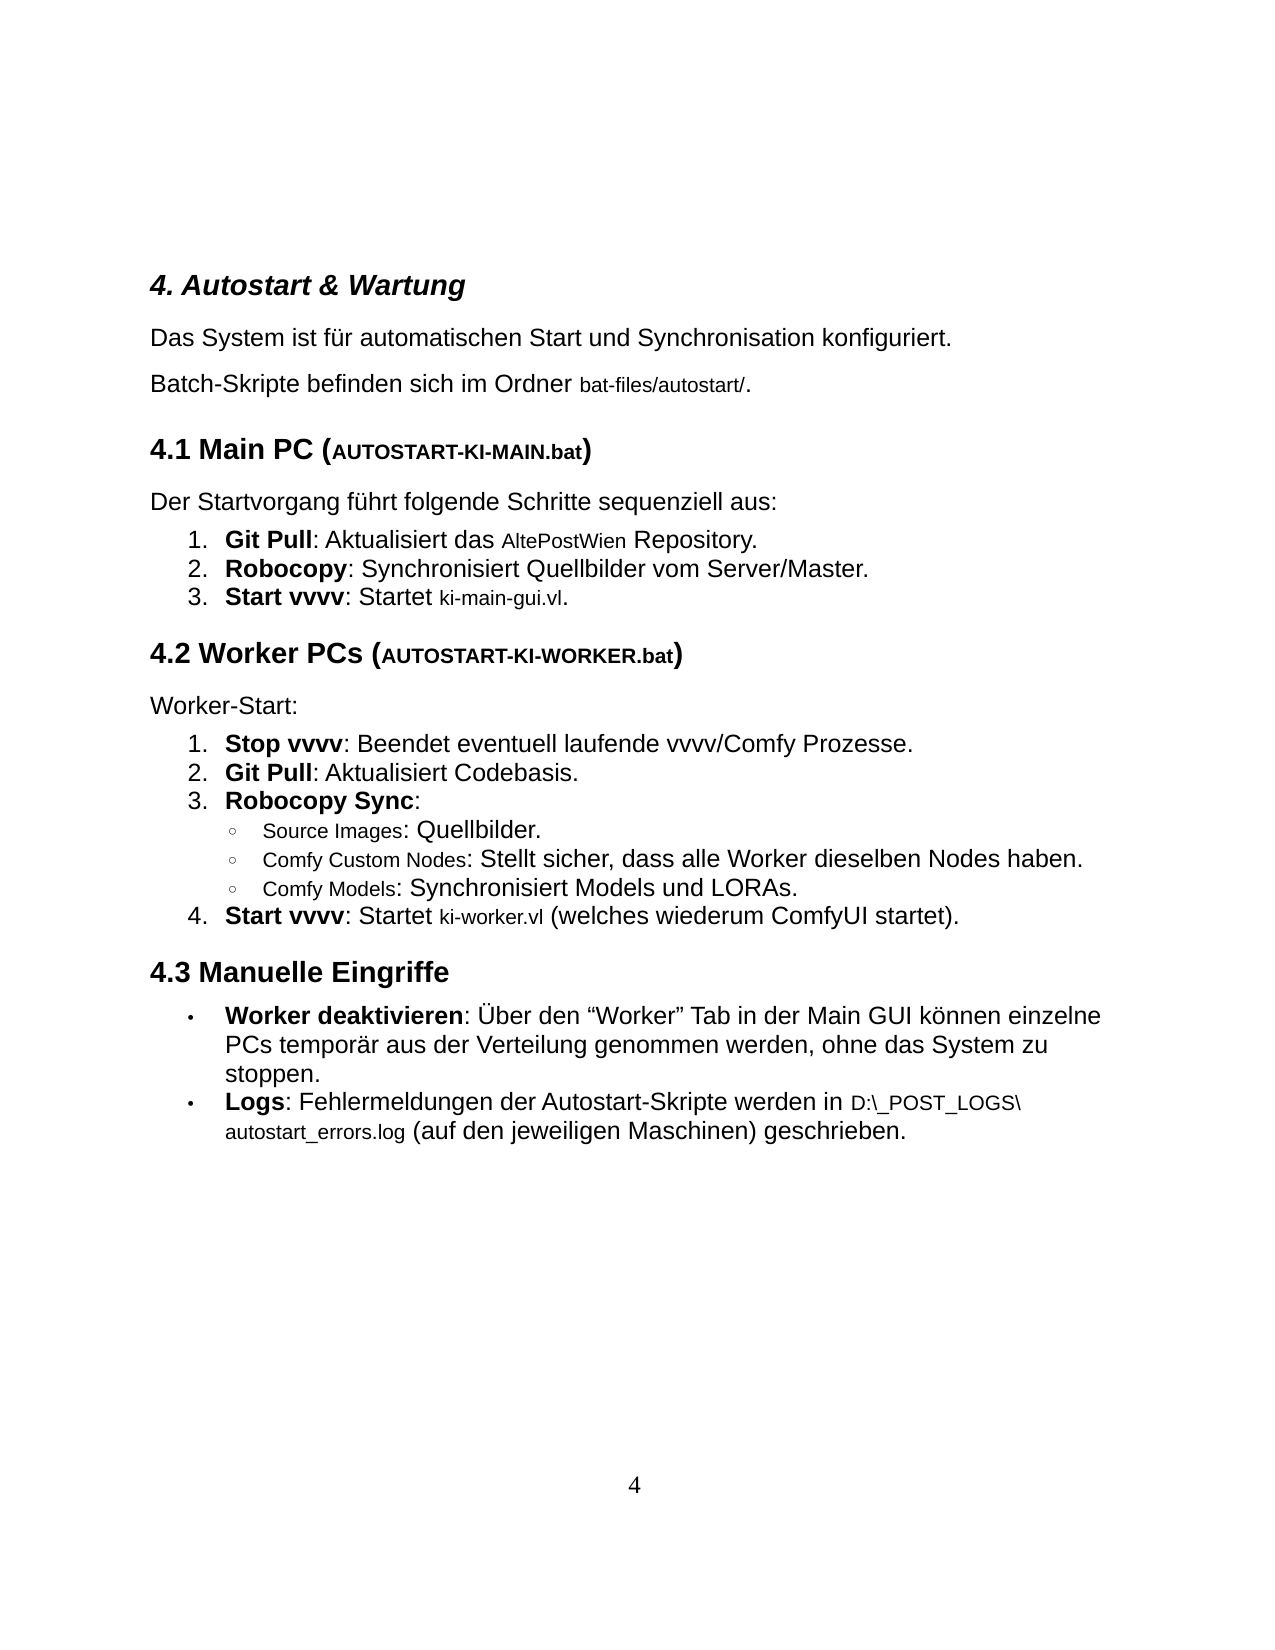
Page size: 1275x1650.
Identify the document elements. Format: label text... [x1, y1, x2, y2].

list Source Images: Quellbilder. [225, 815, 1125, 844]
list Git Pull: Aktualisiert das AltePostWien Repository. [187, 525, 1125, 553]
list Start vvvv: Startet ki-worker.vl (welches wiederum ComfyUI startet). [187, 901, 1125, 930]
list Logs: Fehlermeldungen der Autostart-Skripte werden in D:\_POST_LOGS\autostart_errors.log (auf den jeweiligen Maschinen) geschrieben. [187, 1087, 1125, 1145]
list Robocopy Sync: [187, 786, 1125, 815]
subtitle 4.2 Worker PCs (AUTOSTART-KI-WORKER.bat) [150, 636, 1125, 669]
list Worker deaktivieren: Über den “Worker” Tab in der Main GUI können einzelne PCs temporär aus der Verteilung genommen werden, ohne das System zu stoppen. [187, 1001, 1125, 1087]
list Comfy Custom Nodes: Stellt sicher, dass alle Worker dieselben Nodes haben. [225, 844, 1125, 872]
subtitle 4. Autostart & Wartung [150, 268, 1125, 301]
text Batch-Skripte befinden sich im Ordner bat-files/autostart/. [150, 369, 1125, 398]
list Robocopy: Synchronisiert Quellbilder vom Server/Master. [187, 553, 1125, 582]
subtitle 4.1 Main PC (AUTOSTART-KI-MAIN.bat) [150, 432, 1125, 466]
list Start vvvv: Startet ki-main-gui.vl. [187, 582, 1125, 611]
list Comfy Models: Synchronisiert Models und LORAs. [225, 872, 1125, 901]
list Stop vvvv: Beendet eventuell laufende vvvv/Comfy Prozesse. [187, 729, 1125, 757]
text Worker-Start: [150, 691, 1125, 720]
text Das System ist für automatischen Start und Synchronisation konfiguriert. [150, 323, 1125, 351]
subtitle 4.3 Manuelle Eingriffe [150, 955, 1125, 988]
text Der Startvorgang führt folgende Schritte sequenziell aus: [150, 487, 1125, 516]
list Git Pull: Aktualisiert Codebasis. [187, 757, 1125, 786]
